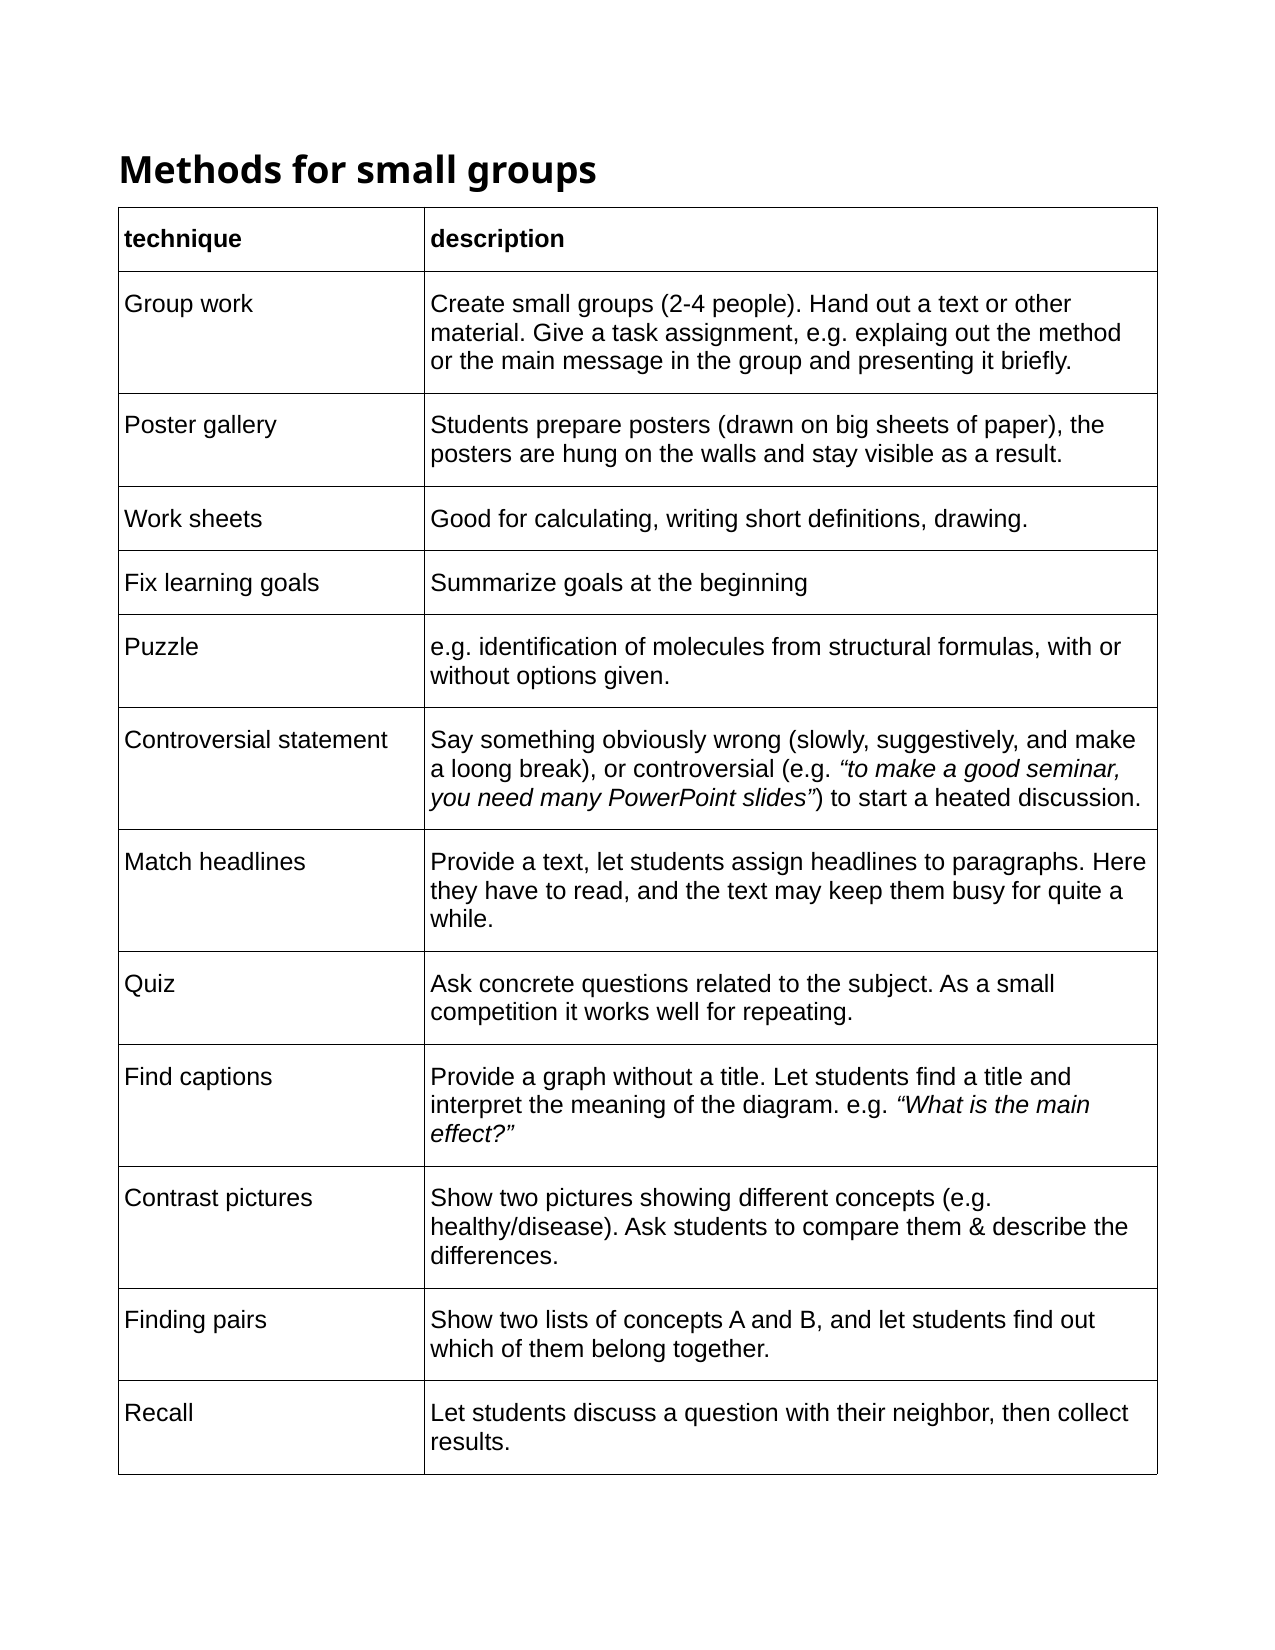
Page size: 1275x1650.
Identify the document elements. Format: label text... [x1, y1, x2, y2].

table_cell Puzzle [119, 615, 424, 707]
table_cell Fix learning goals [119, 551, 424, 614]
table_cell Match headlines [119, 830, 424, 951]
table_cell e.g. identification of molecules from structural formulas, with or without options given. [425, 615, 1157, 707]
table_cell Say something obviously wrong (slowly, suggestively, and make a loong break), or controversial (e.g. “to make a good seminar, you need many PowerPoint slides”) to start a heated discussion. [425, 708, 1157, 829]
table_cell Create small groups (2-4 people). Hand out a text or other material. Give a task assignment, e.g. explaing out the method or the main message in the group and presenting it briefly. [425, 272, 1157, 393]
table_cell Find captions [119, 1045, 424, 1166]
table_cell Good for calculating, writing short definitions, drawing. [425, 487, 1157, 550]
table_cell Provide a graph without a title. Let students find a title and interpret the meaning of the diagram. e.g. “What is the main effect?” [425, 1045, 1157, 1166]
table_cell Let students discuss a question with their neighbor, then collect results. [425, 1381, 1157, 1473]
table_cell Group work [119, 272, 424, 393]
table_cell Quiz [119, 952, 424, 1044]
table_cell Ask concrete questions related to the subject. As a small competition it works well for repeating. [425, 952, 1157, 1044]
table_cell Summarize goals at the beginning [425, 551, 1157, 614]
table_header technique [119, 208, 424, 271]
table_cell Work sheets [119, 487, 424, 550]
table_cell Poster gallery [119, 394, 424, 486]
subtitle Methods for small groups [118, 143, 1157, 194]
table_cell Show two lists of concepts A and B, and let students find out which of them belong together. [425, 1289, 1157, 1380]
table_cell Controversial statement [119, 708, 424, 829]
table_header description [425, 208, 1157, 271]
table_cell Provide a text, let students assign headlines to paragraphs. Here they have to read, and the text may keep them busy for quite a while. [425, 830, 1157, 951]
table_cell Students prepare posters (drawn on big sheets of paper), the posters are hung on the walls and stay visible as a result. [425, 394, 1157, 486]
table_cell Finding pairs [119, 1289, 424, 1380]
table_cell Contrast pictures [119, 1167, 424, 1287]
table_cell Show two pictures showing different concepts (e.g. healthy/disease). Ask students to compare them & describe the differences. [425, 1167, 1157, 1287]
table_cell Recall [119, 1381, 424, 1473]
